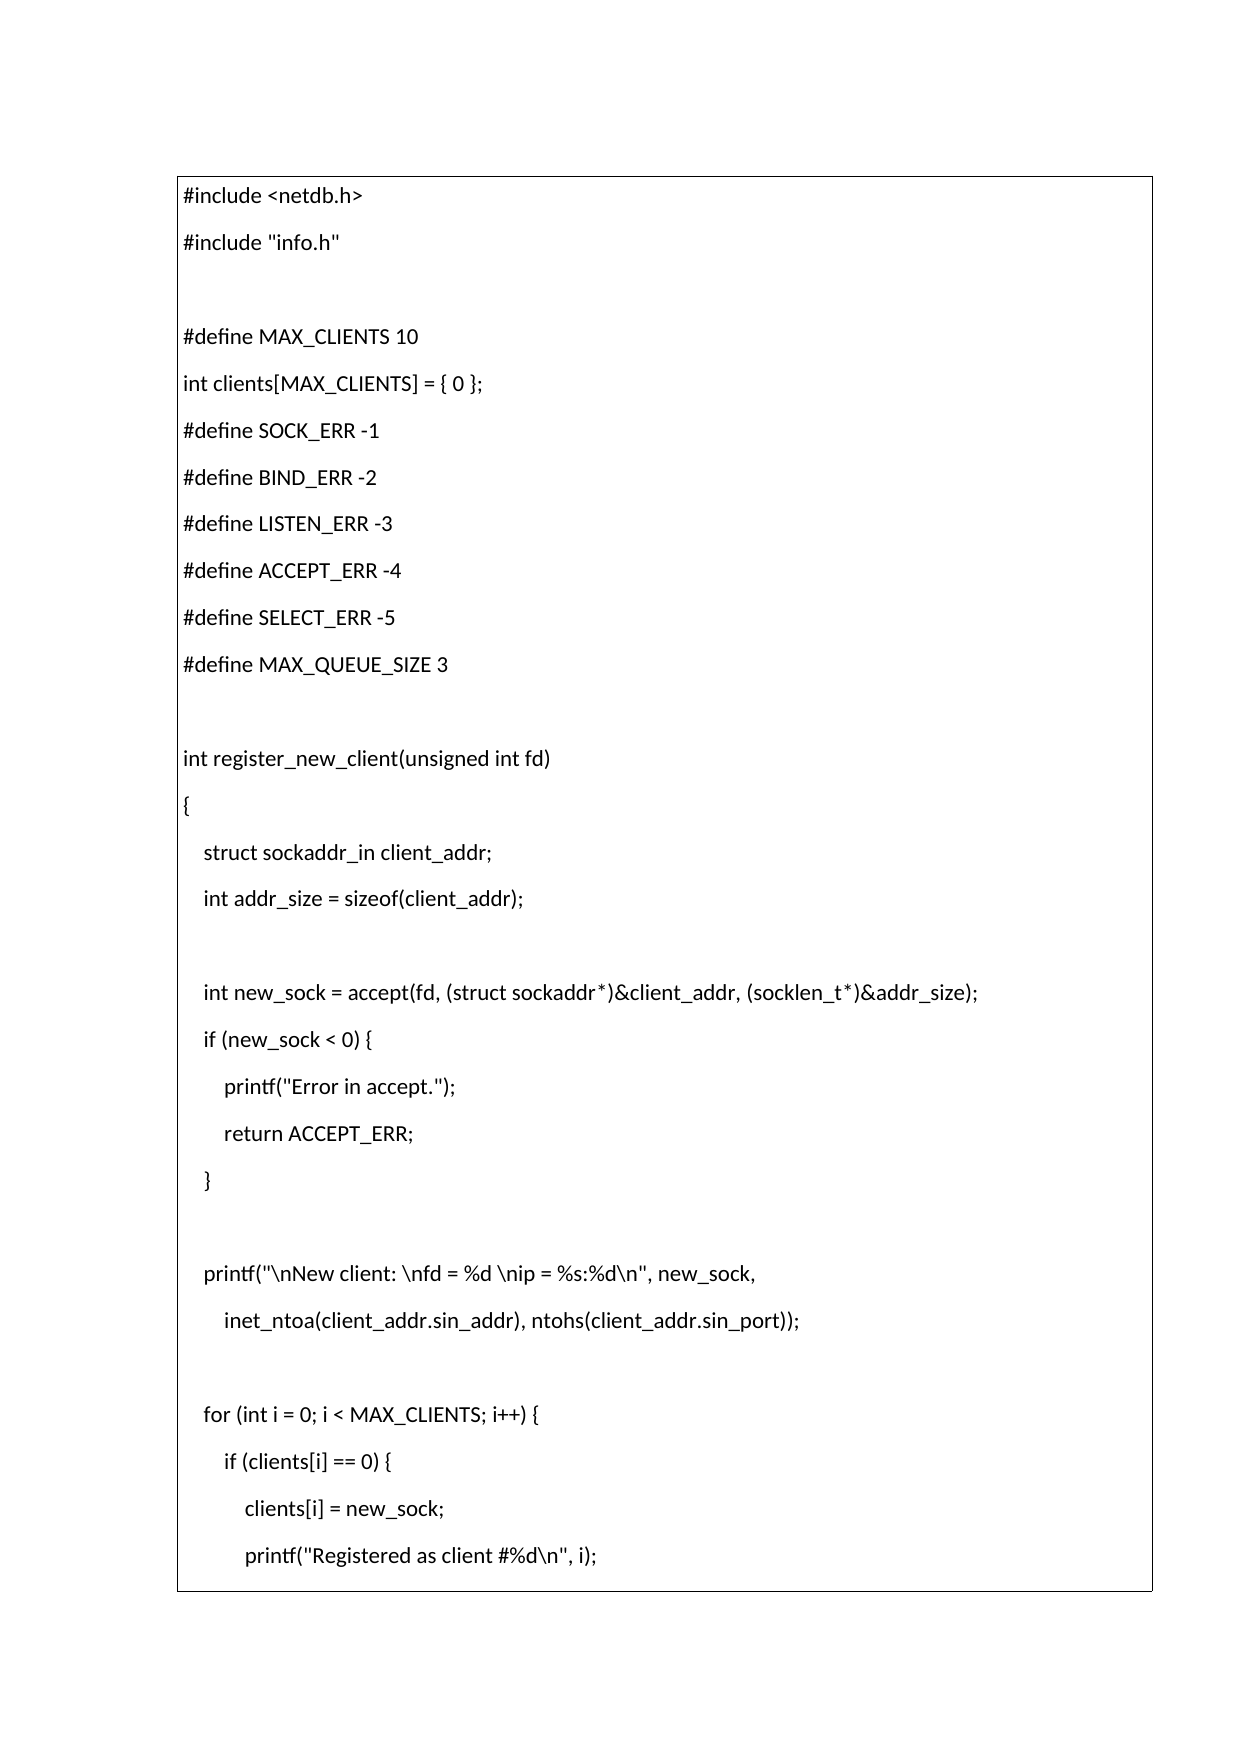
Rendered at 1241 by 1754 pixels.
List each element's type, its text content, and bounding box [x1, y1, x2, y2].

table_header #include <netdb.h> #include "info.h" #define MAX_CLIENTS 10 int clients[MAX_CLIENTS] = { 0 }; #define SOCK_ERR -1 #define BIND_ERR -2 #define LISTEN_ERR -3 #define ACCEPT_ERR -4 #define SELECT_ERR -5 #define MAX_QUEUE_SIZE 3 int register_new_client(unsigned int fd) { struct sockaddr_in client_addr; int addr_size = sizeof(client_addr); int new_sock = accept(fd, (struct sockaddr*)&client_addr, (socklen_t*)&addr_size); if (new_sock < 0) { printf("Error in accept."); return ACCEPT_ERR; } printf("\nNew client: \nfd = %d \nip = %s:%d\n", new_sock, inet_ntoa(client_addr.sin_addr), ntohs(client_addr.sin_port)); for (int i = 0; i < MAX_CLIENTS; i++) { if (clients[i] == 0) { clients[i] = new_sock; printf("Registered as client #%d\n", i); [178, 177, 1152, 1591]
